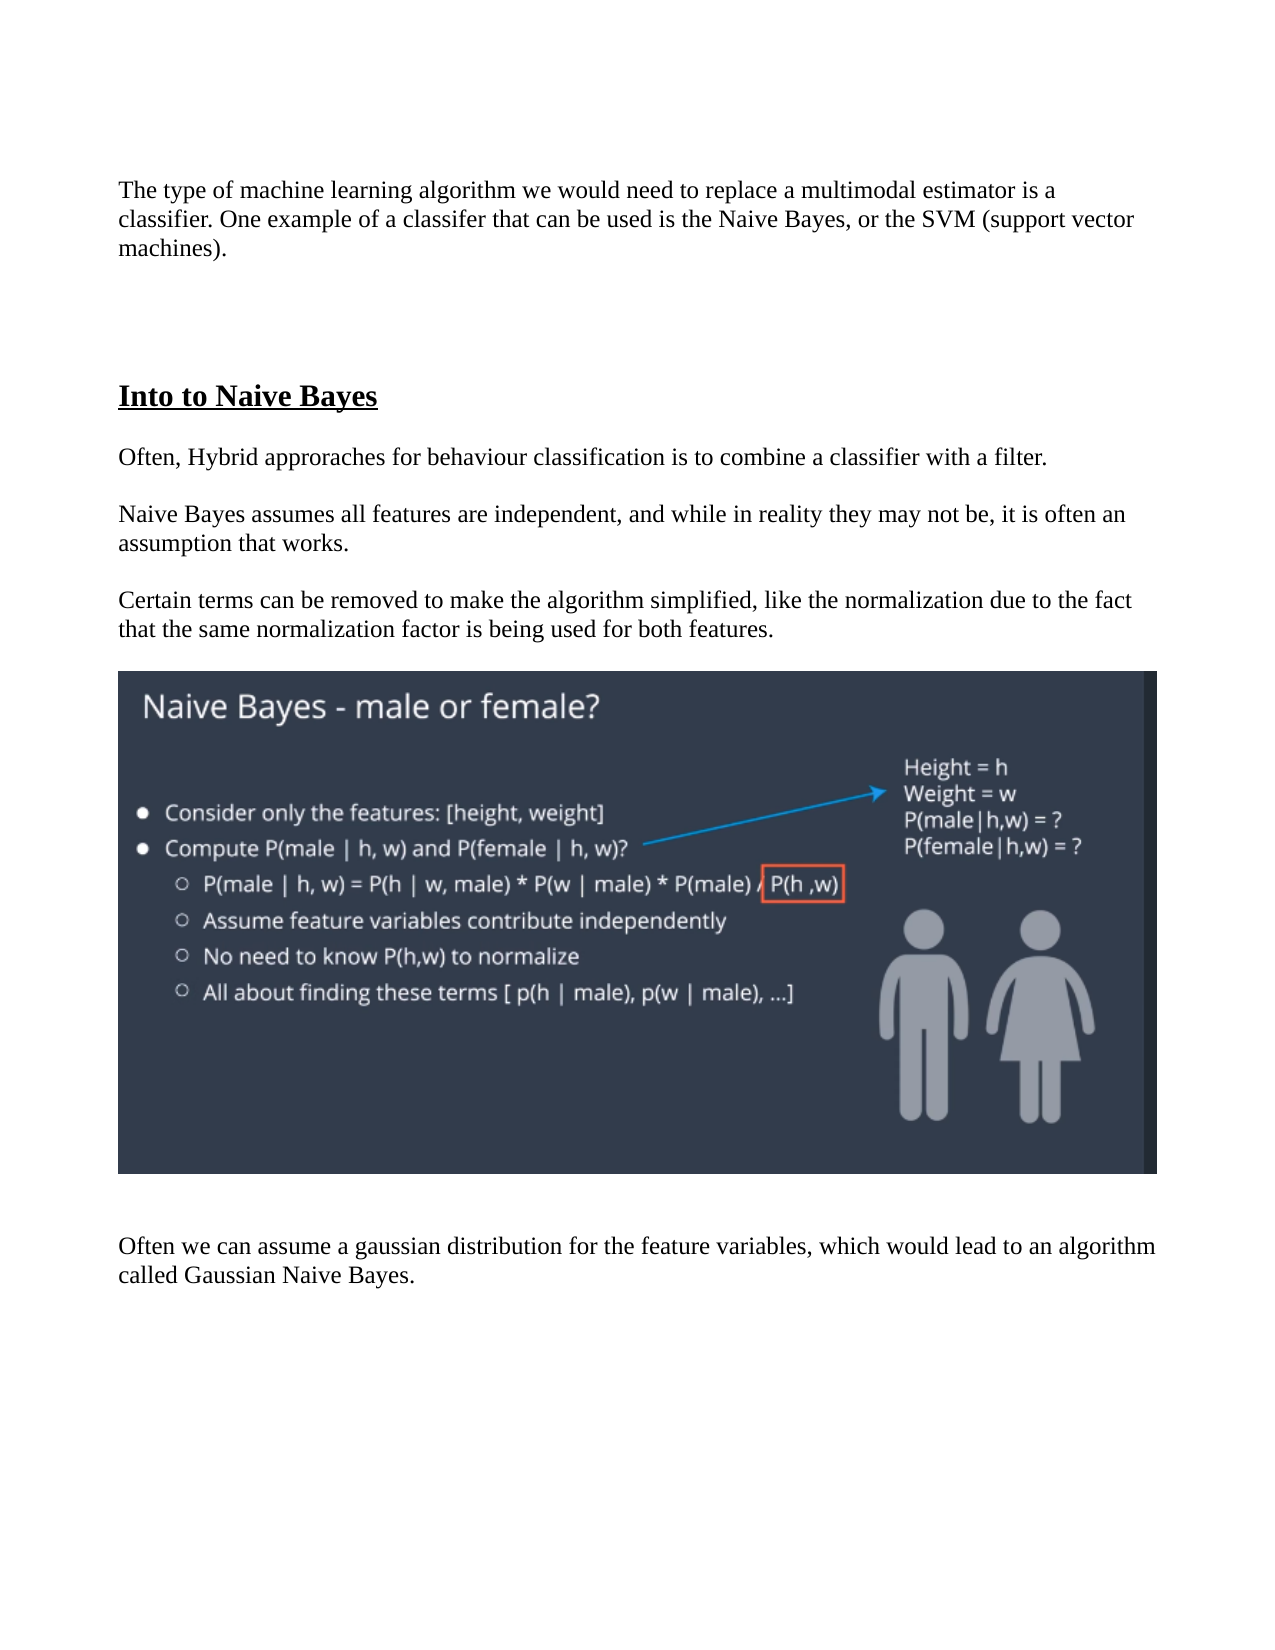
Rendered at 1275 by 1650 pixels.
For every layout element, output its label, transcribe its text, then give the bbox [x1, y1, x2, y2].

text Naive Bayes assumes all features are independent, and while in reality they may not be, it is often an assumption that works. [118, 499, 1157, 557]
text Often, Hybrid approraches for behaviour classification is to combine a classifier with a filter. [118, 442, 1157, 470]
text Often we can assume a gaussian distribution for the feature variables, which would lead to an algorithm called Gaussian Naive Bayes. [118, 1231, 1157, 1289]
picture [118, 671, 1157, 1174]
text Into to Naive Bayes [118, 377, 1157, 413]
text The type of machine learning algorithm we would need to replace a multimodal estimator is a classifier. One example of a classifer that can be used is the Naive Bayes, or the SVM (support vector machines). [118, 176, 1157, 262]
text Certain terms can be removed to make the algorithm simplified, like the normalization due to the fact that the same normalization factor is being used for both features. [118, 585, 1157, 643]
